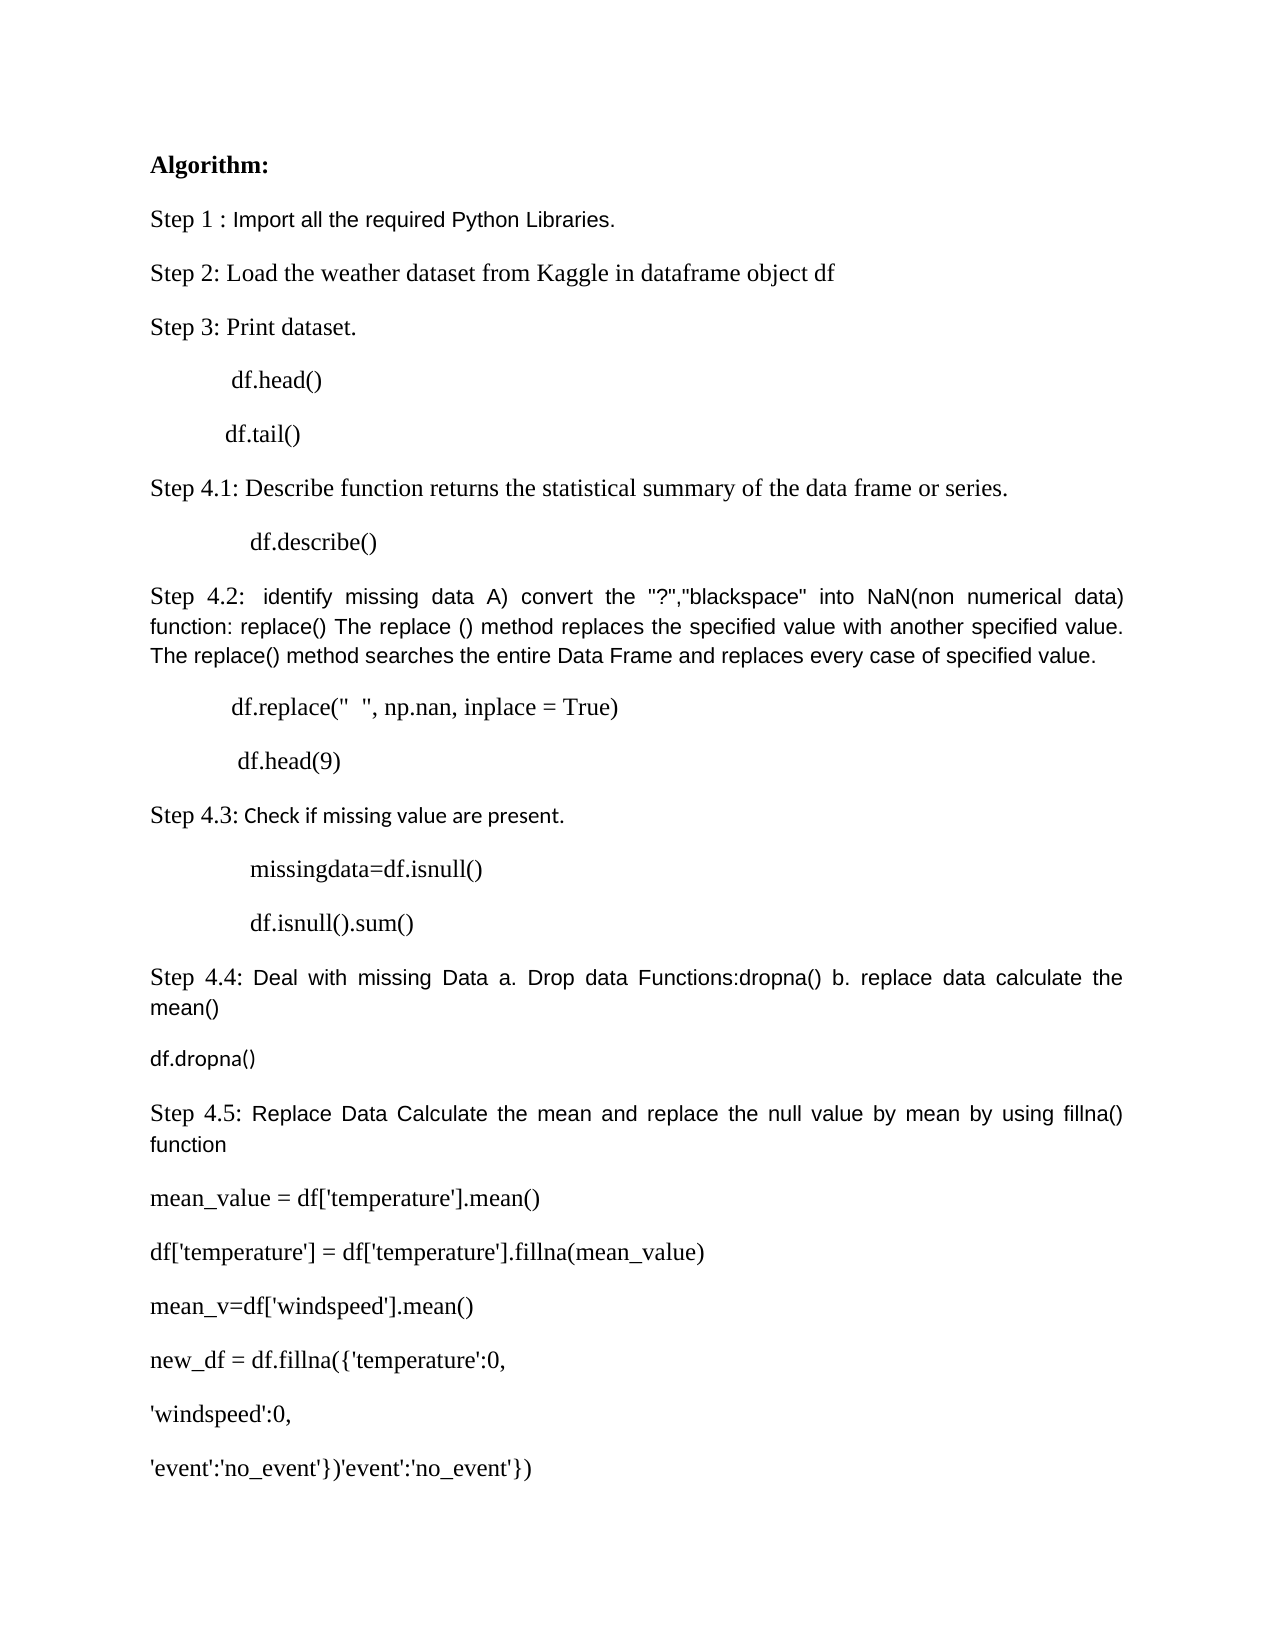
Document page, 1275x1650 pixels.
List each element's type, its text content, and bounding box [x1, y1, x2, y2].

text Algorithm: [150, 150, 1125, 179]
text Step 4.4: Deal with missing Data a. Drop data Functions:dropna() b. replace data calculate the mean() [150, 962, 1125, 1020]
text df.isnull().sum() [150, 908, 1125, 937]
text df.head(9) [150, 746, 1125, 775]
text df['temperature'] = df['temperature'].fillna(mean_value) [150, 1237, 1125, 1266]
text df.describe() [150, 527, 1125, 556]
text new_df = df.fillna({'temperature':0, [150, 1345, 1125, 1374]
text 'windspeed':0, [150, 1399, 1125, 1428]
text df.head() [150, 365, 1125, 394]
text mean_v=df['windspeed'].mean() [150, 1291, 1125, 1320]
text Step 4.1: Describe function returns the statistical summary of the data frame or series. [150, 473, 1125, 502]
text Step 2: Load the weather dataset from Kaggle in dataframe object df [150, 258, 1125, 286]
text missingdata=df.isnull() [150, 854, 1125, 883]
text df.dropna() [150, 1044, 1125, 1073]
text Step 4.2: identify missing data A) convert the "?","blackspace" into NaN(non numerical data) function: replace() The replace () method replaces the specified value with another specified value. The replace() method searches the entire Data Frame and replaces every case of specified value. [150, 581, 1125, 668]
text 'event':'no_event'})'event':'no_event'}) [150, 1453, 1125, 1482]
text Step 1 : Import all the required Python Libraries. [150, 204, 1125, 233]
text Step 4.3: Check if missing value are present. [150, 800, 1125, 829]
text df.replace(" ", np.nan, inplace = True) [150, 692, 1125, 721]
text Step 4.5: Replace Data Calculate the mean and replace the null value by mean by using fillna() function [150, 1098, 1125, 1158]
text df.tail() [150, 419, 1125, 448]
text Step 3: Print dataset. [150, 312, 1125, 340]
text mean_value = df['temperature'].mean() [150, 1183, 1125, 1212]
